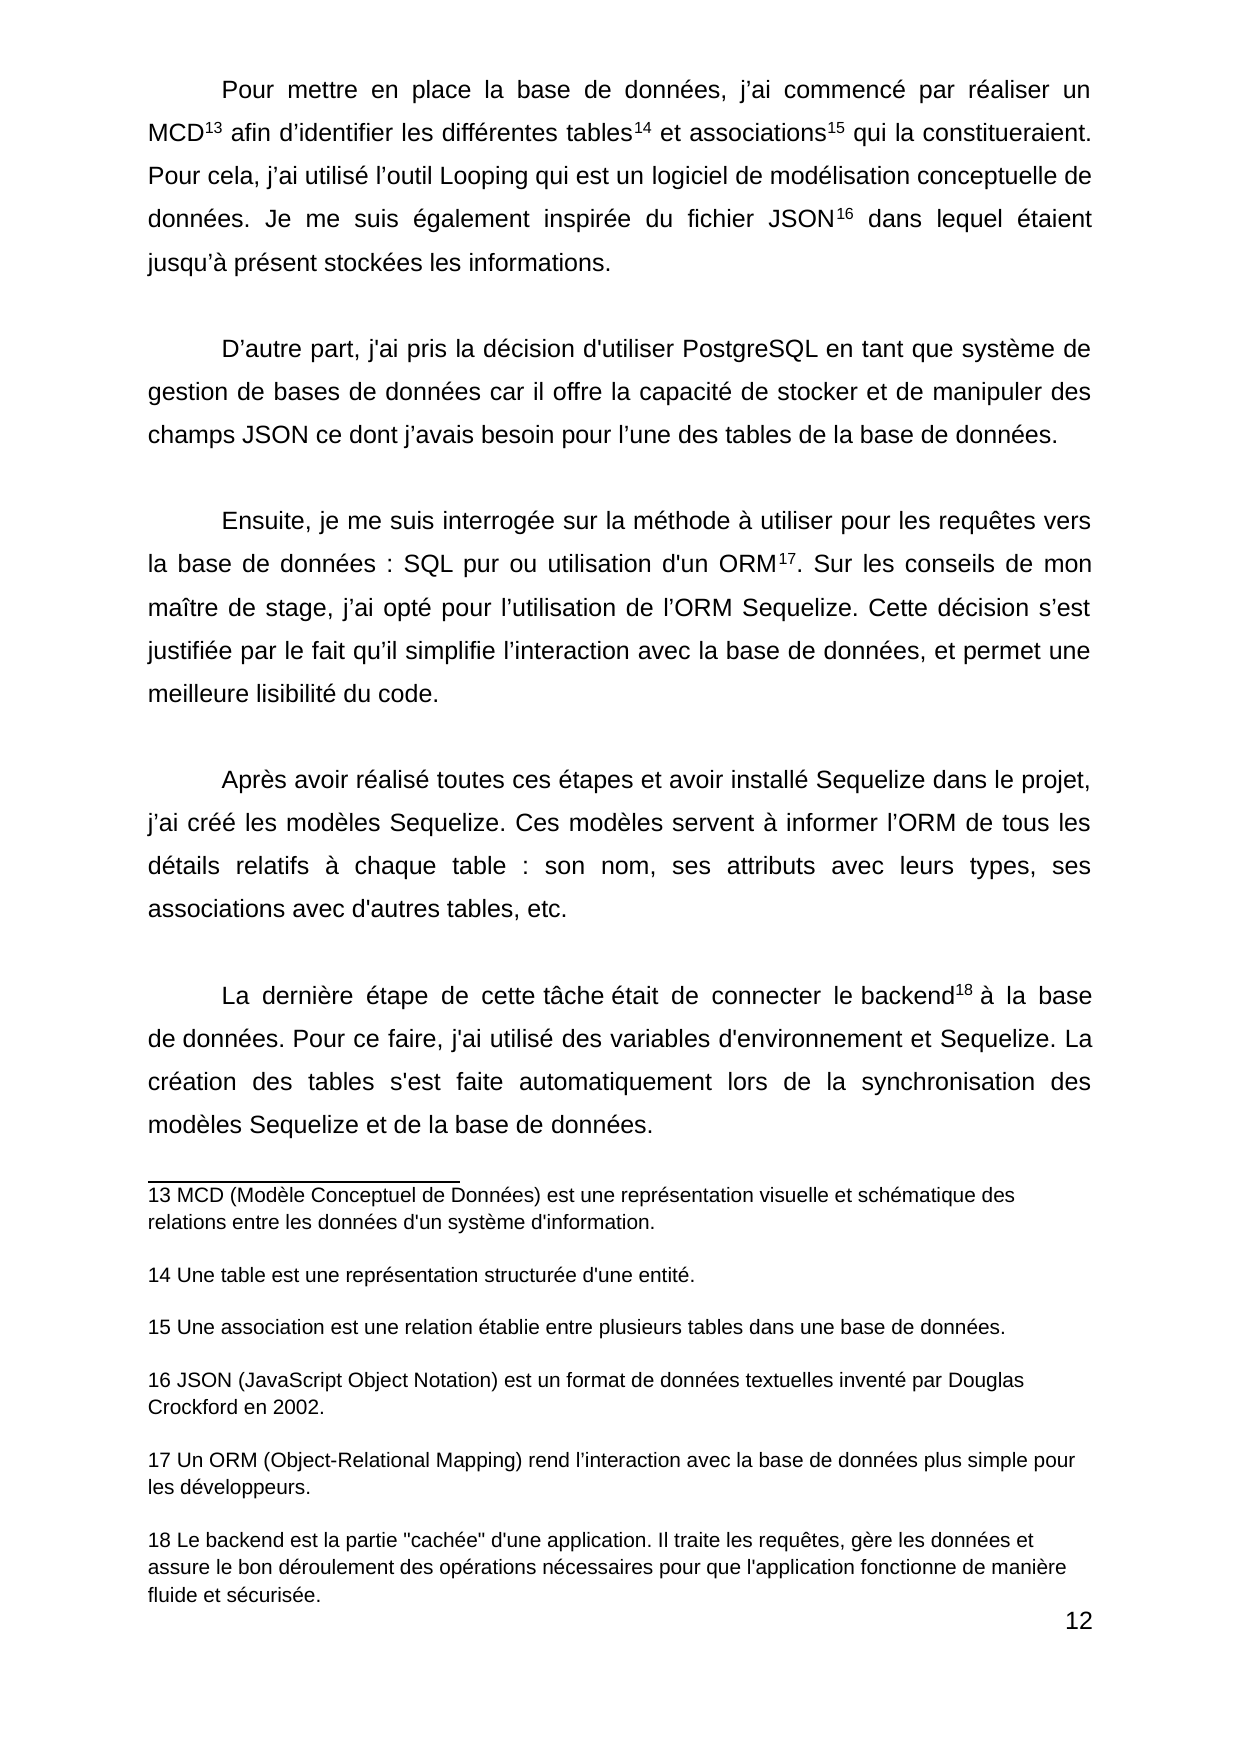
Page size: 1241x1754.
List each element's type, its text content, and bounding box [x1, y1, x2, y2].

text Ensuite, je me suis interrogée sur la méthode à utiliser pour les requêtes vers la base de données : SQL pur ou utilisation d'un ORM. Sur les conseils de mon maître de stage, j’ai opté pour l’utilisation de l’ORM Sequelize. Cette décision s’est justifiée par le fait qu’il simplifie l’interaction avec la base de données, et permet une meilleure lisibilité du code. [148, 506, 1093, 707]
text Un ORM (Object-Relational Mapping) rend l’interaction avec la base de données plus simple pour les développeurs. [148, 1447, 1093, 1499]
text D’autre part, j'ai pris la décision d'utiliser PostgreSQL en tant que système de gestion de bases de données car il offre la capacité de stocker et de manipuler des champs JSON ce dont j’avais besoin pour l’une des tables de la base de données. [148, 334, 1093, 449]
text MCD (Modèle Conceptuel de Données) est une représentation visuelle et schématique des relations entre les données d'un système d'information. [148, 1182, 1093, 1234]
text Une table est une représentation structurée d'une entité. [148, 1262, 1093, 1286]
text Pour mettre en place la base de données, j’ai commencé par réaliser un MCD afin d’identifier les différentes tables et associations qui la constitueraient. Pour cela, j’ai utilisé l’outil Looping qui est un logiciel de modélisation conceptuelle de données. Je me suis également inspirée du fichier JSON dans lequel étaient jusqu’à présent stockées les informations. [148, 75, 1093, 276]
text Après avoir réalisé toutes ces étapes et avoir installé Sequelize dans le projet, j’ai créé les modèles Sequelize. Ces modèles servent à informer l’ORM de tous les détails relatifs à chaque table : son nom, ses attributs avec leurs types, ses associations avec d'autres tables, etc. [148, 765, 1093, 923]
text JSON (JavaScript Object Notation) est un format de données textuelles inventé par Douglas Crockford en 2002. [148, 1367, 1093, 1419]
text Une association est une relation établie entre plusieurs tables dans une base de données. [148, 1315, 1093, 1339]
text Le backend est la partie "cachée" d'une application. Il traite les requêtes, gère les données et assure le bon déroulement des opérations nécessaires pour que l'application fonctionne de manière fluide et sécurisée. [148, 1527, 1093, 1606]
text La dernière étape de cette tâche était de connecter le backend à la base de données. Pour ce faire, j'ai utilisé des variables d'environnement et Sequelize. La création des tables s'est faite automatiquement lors de la synchronisation des modèles Sequelize et de la base de données. [148, 981, 1093, 1139]
